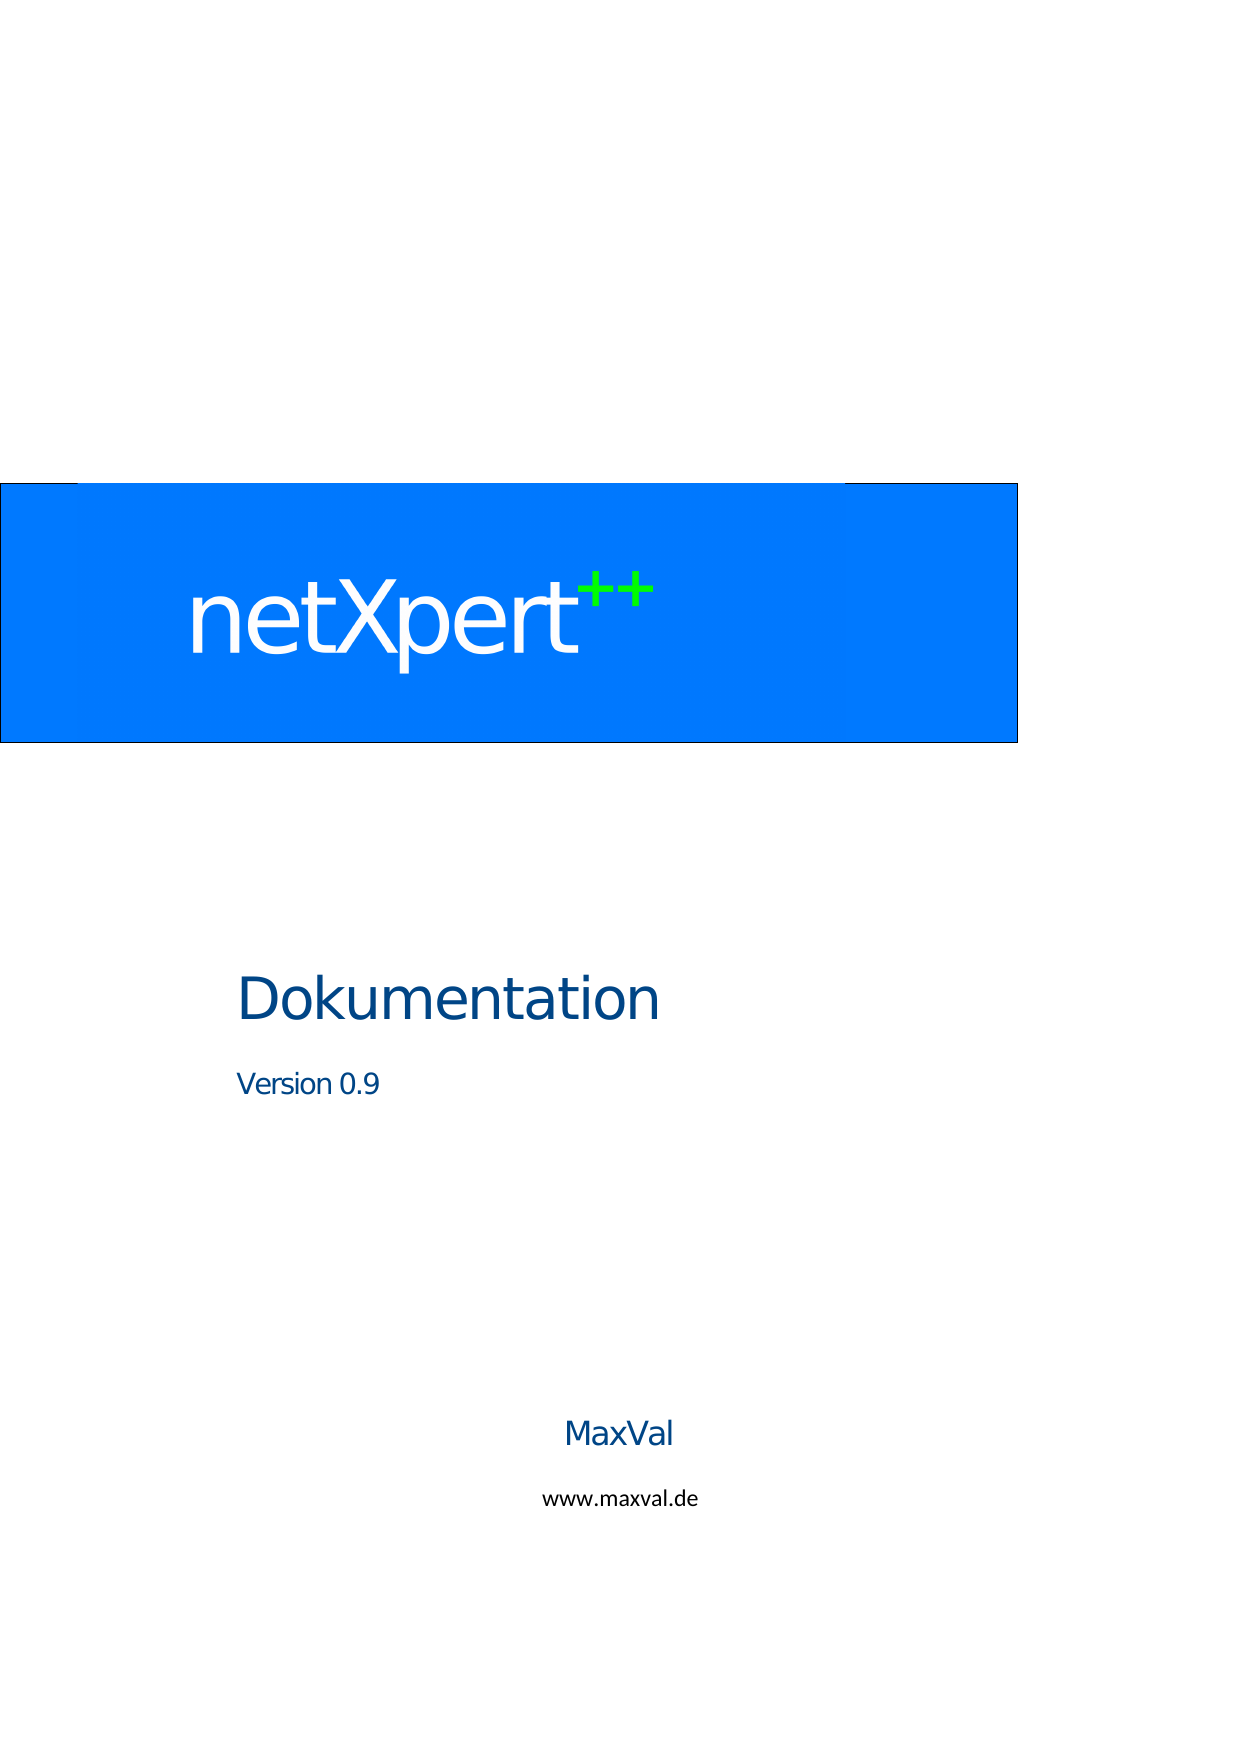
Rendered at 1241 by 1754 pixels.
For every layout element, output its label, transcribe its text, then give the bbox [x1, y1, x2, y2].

text Dokumentation [236, 965, 1004, 1033]
text www.maxval.de [236, 1483, 1004, 1512]
text MaxVal [236, 1414, 1004, 1453]
picture [77, 483, 846, 742]
text Version 0.9 [236, 1067, 1004, 1101]
